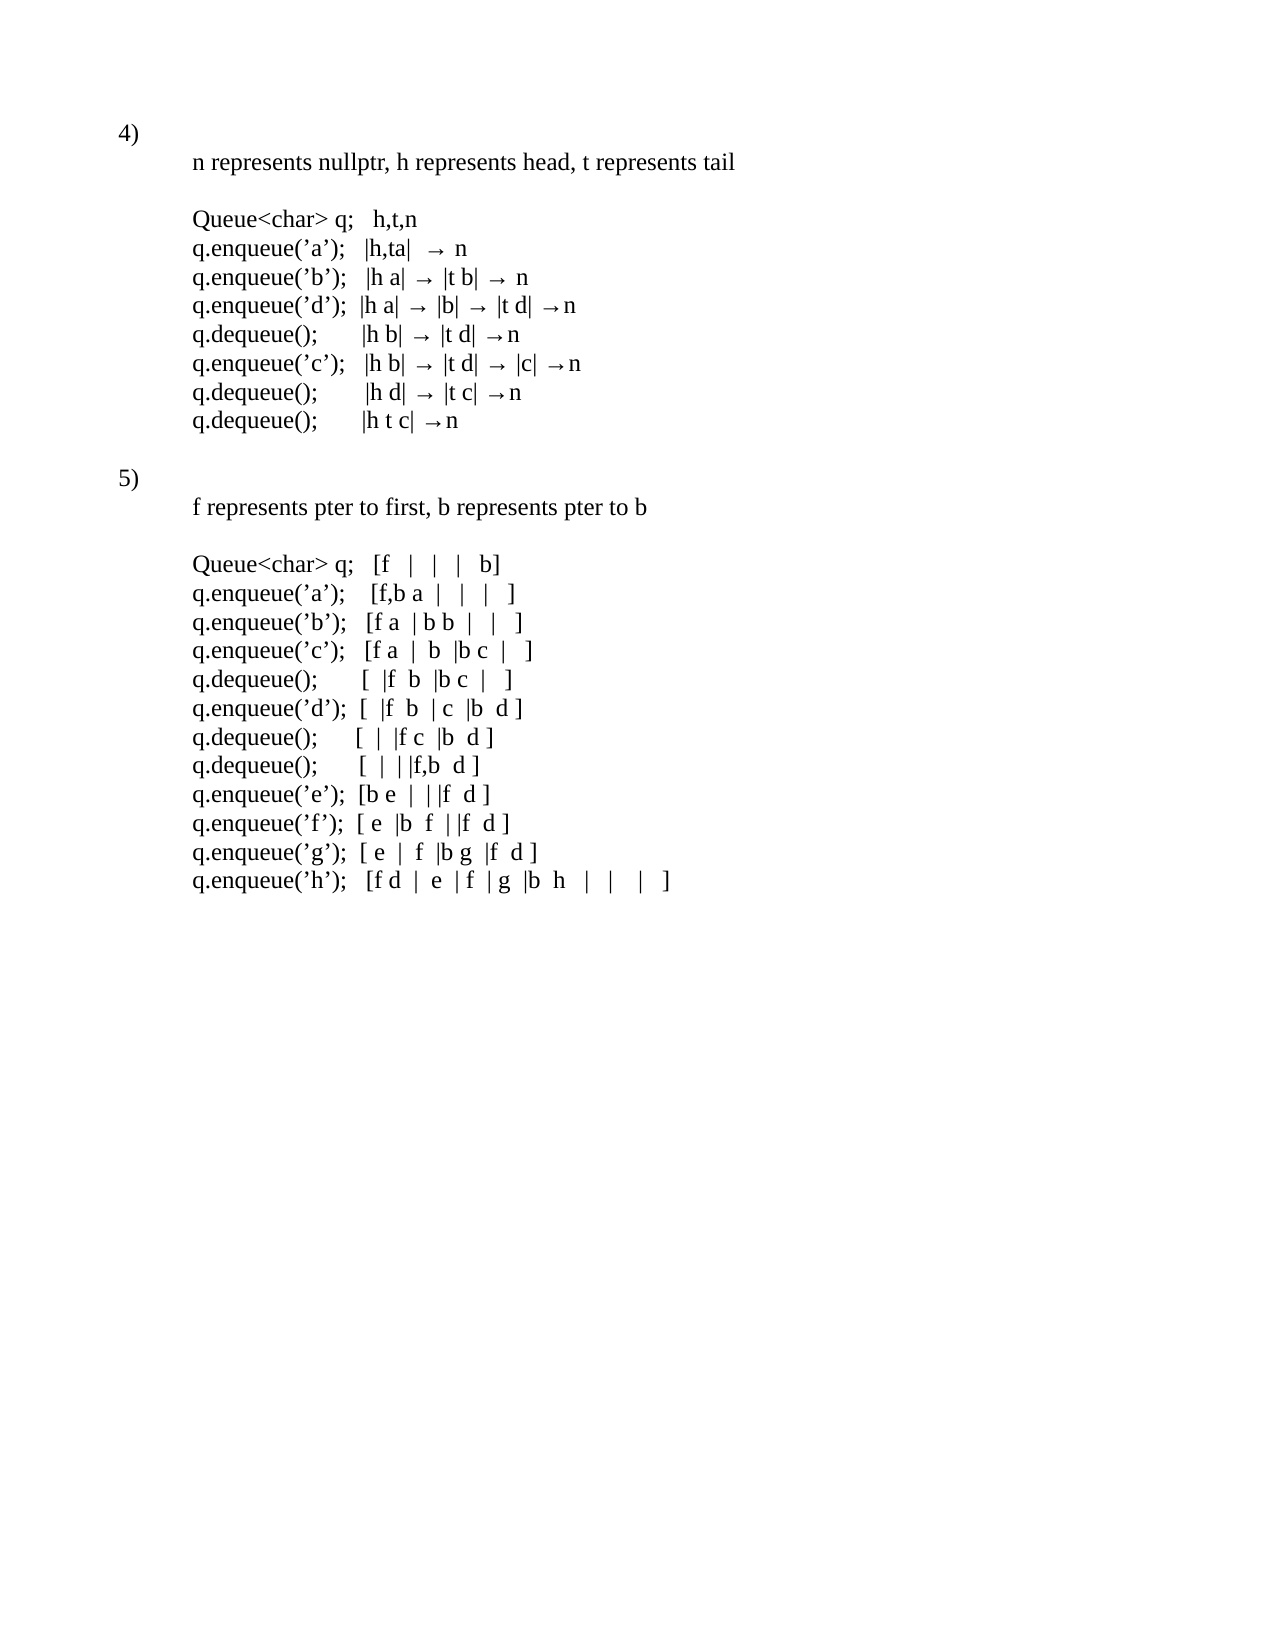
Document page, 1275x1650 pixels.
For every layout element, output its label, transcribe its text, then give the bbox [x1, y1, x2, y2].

text q.enqueue(’b’); |h a| → |t b| → n [118, 262, 1157, 291]
text Queue<char> q; [f | | | b] [118, 549, 1157, 578]
text f represents pter to first, b represents pter to b [118, 492, 1157, 521]
text q.dequeue(); [ | |f c |b d ] [118, 722, 1157, 751]
text q.enqueue(’h’); [f d | e | f | g |b h | | | ] [118, 866, 1157, 894]
text q.dequeue(); [ | | |f,b d ] [118, 751, 1157, 779]
text Queue<char> q; h,t,n [118, 204, 1157, 233]
text q.dequeue(); |h d| → |t c| →n [118, 377, 1157, 406]
text q.dequeue(); [ |f b |b c | ] [118, 664, 1157, 693]
text q.enqueue(’c’); [f a | b |b c | ] [118, 636, 1157, 664]
text q.enqueue(’d’); [ |f b | c |b d ] [118, 693, 1157, 722]
text n represents nullptr, h represents head, t represents tail [118, 147, 1157, 176]
text q.dequeue(); |h t c| →n [118, 406, 1157, 434]
text q.enqueue(’g’); [ e | f |b g |f d ] [118, 837, 1157, 866]
text q.dequeue(); |h b| → |t d| →n [118, 319, 1157, 348]
text q.enqueue(’a’); [f,b a | | | ] [118, 578, 1157, 607]
text q.enqueue(’d’); |h a| → |b| → |t d| →n [118, 291, 1157, 319]
text q.enqueue(’a’); |h,ta| → n [118, 233, 1157, 262]
text q.enqueue(’f’); [ e |b f | |f d ] [118, 808, 1157, 837]
text 4) [118, 118, 1157, 147]
text q.enqueue(’c’); |h b| → |t d| → |c| →n [118, 348, 1157, 377]
text 5) [118, 463, 1157, 492]
text q.enqueue(’b’); [f a | b b | | ] [118, 607, 1157, 636]
text q.enqueue(’e’); [b e | | |f d ] [118, 779, 1157, 808]
